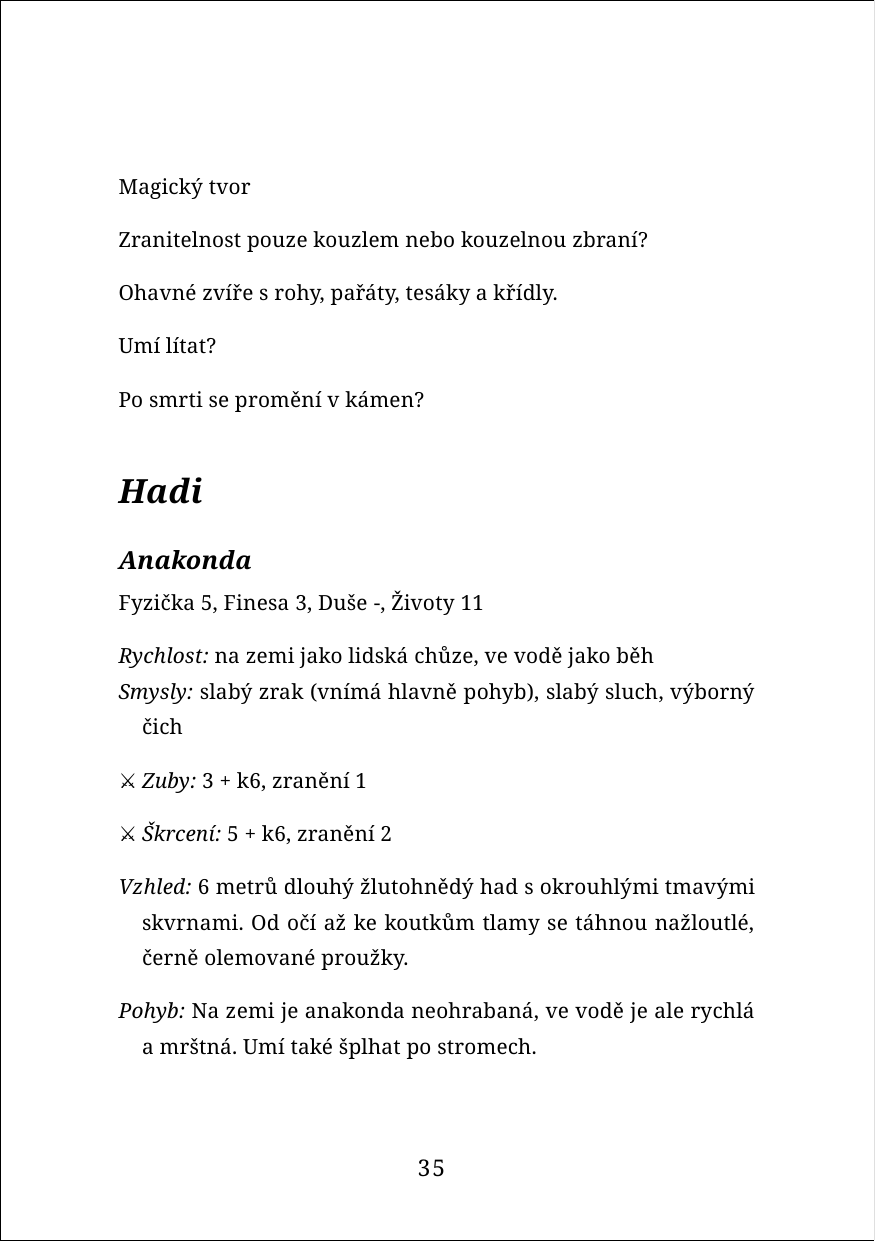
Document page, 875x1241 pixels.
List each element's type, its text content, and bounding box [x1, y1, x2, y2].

text Pohyb: Na zemi je anakonda neohrabaná, ve vodě je ale rychlá a mrštná. Umí také šplhat po stromech. [118, 996, 756, 1060]
subtitle Hadi [118, 467, 756, 513]
text Rychlost: na zemi jako lidská chůze, ve vodě jako běh [118, 641, 756, 670]
subtitle Anakonda [118, 542, 756, 576]
text ⚔ Škrcení: 5 + k6, zranění 2 [118, 819, 756, 847]
text Smysly: slabý zrak (vnímá hlavně pohyb), slabý sluch, výborný čich [118, 677, 756, 741]
text Magický tvor [118, 172, 756, 200]
text Zranitelnost pouze kouzlem nebo kouzelnou zbraní? [118, 225, 756, 253]
text Ohavné zvíře s rohy, pařáty, tesáky a křídly. [118, 278, 756, 307]
text Po smrti se promění v kámen? [118, 385, 756, 413]
text Fyzička 5, Finesa 3, Duše -, Životy 11 [118, 588, 756, 617]
text Vzhled: 6 metrů dlouhý žlutohnědý had s okrouhlými tmavými skvrnami. Od očí až ke koutkům tlamy se táhnou nažloutlé, černě olemované proužky. [118, 872, 756, 972]
text Umí lítat? [118, 331, 756, 360]
text ⚔ Zuby: 3 + k6, zranění 1 [118, 766, 756, 794]
